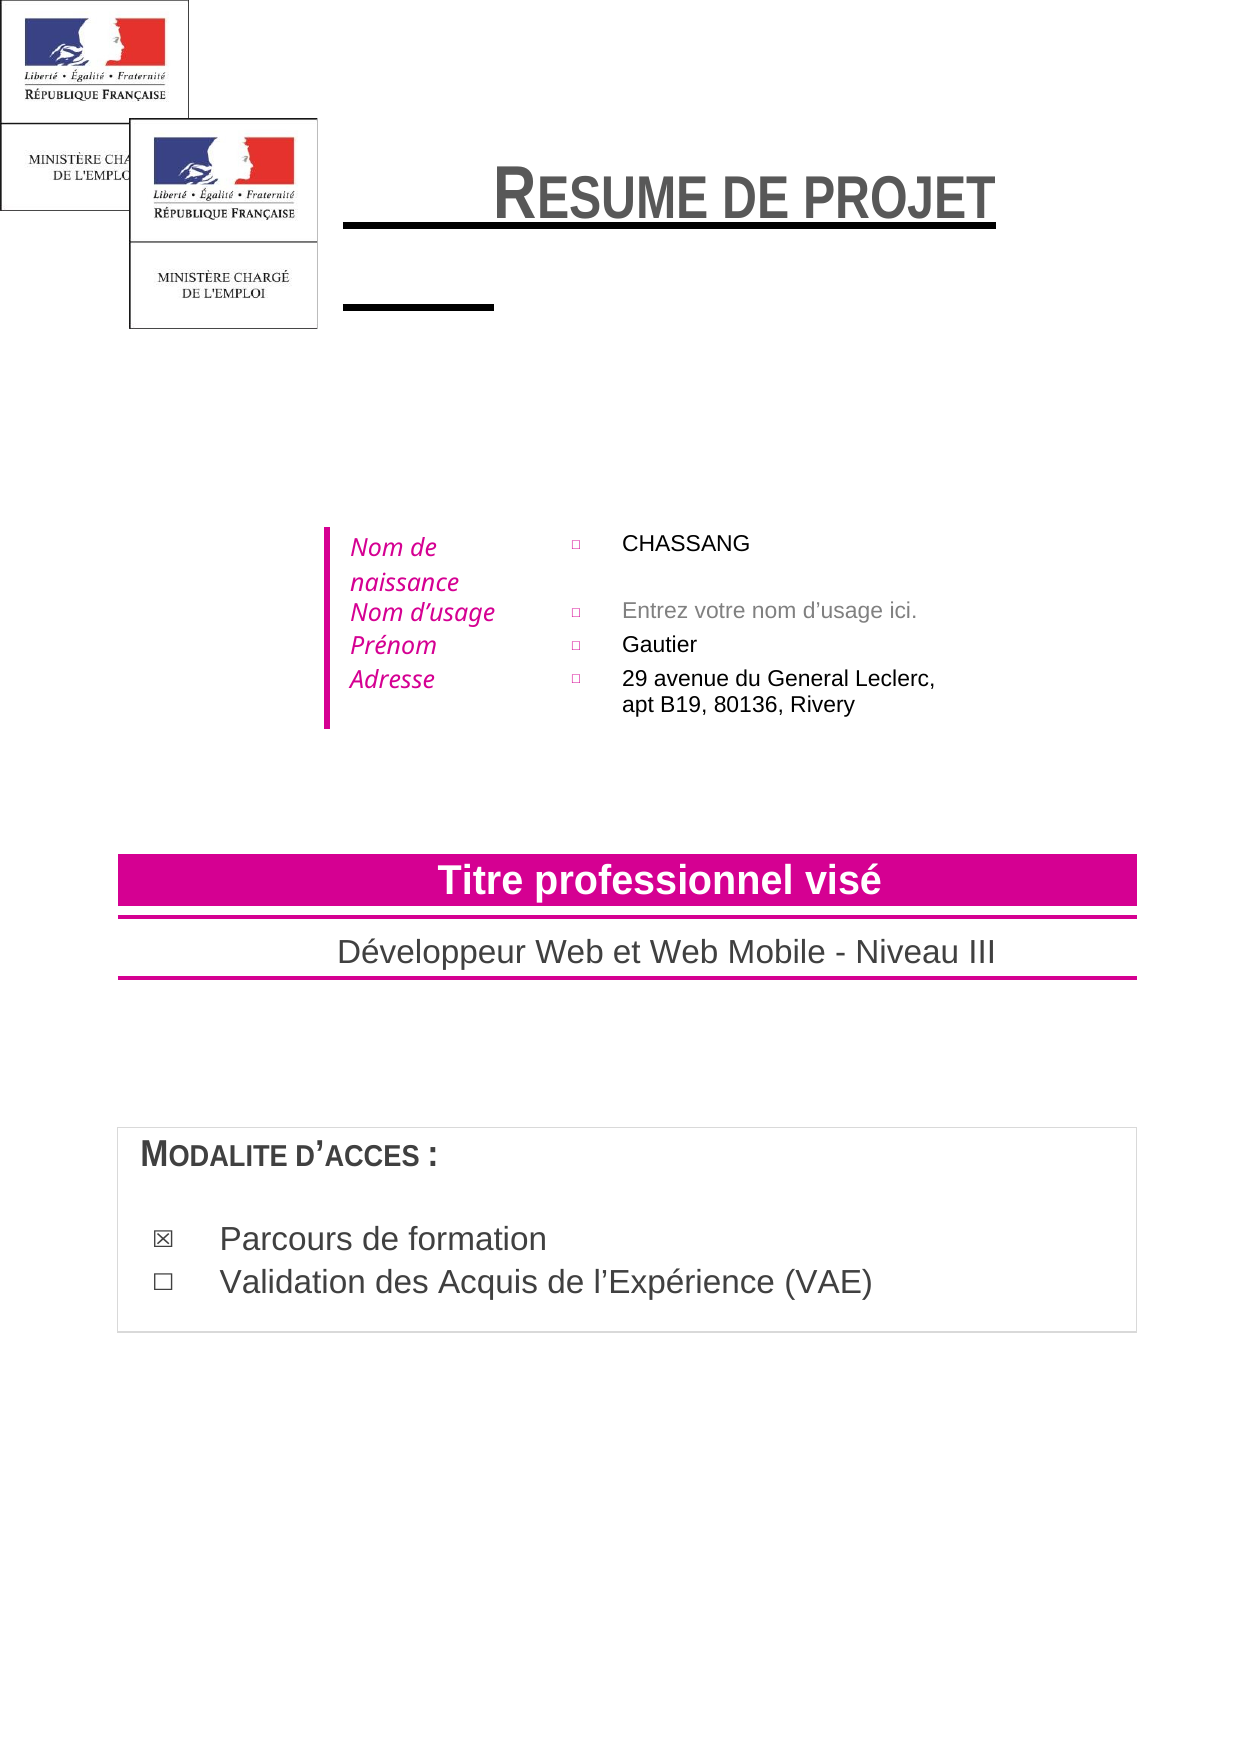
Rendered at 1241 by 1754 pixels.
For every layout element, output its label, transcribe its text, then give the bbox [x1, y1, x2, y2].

table_cell [118, 906, 196, 914]
table_cell  [550, 632, 598, 665]
table_cell [196, 980, 1137, 1127]
table_cell Développeur Web et Web Mobile - Niveau III [196, 919, 1137, 976]
table_cell Entrez votre nom d’usage ici. [598, 598, 966, 632]
table_cell [118, 980, 196, 1127]
table_cell  [550, 665, 598, 728]
table_cell Adresse [330, 665, 550, 728]
table_header Nom de naissance [330, 527, 550, 598]
table_header  [550, 527, 598, 598]
table_header [118, 854, 196, 906]
table_cell Gautier [598, 632, 966, 665]
table_cell Validation des Acquis de l’Expérience (VAE) [196, 1264, 1136, 1331]
table_header CHASSANG [598, 527, 966, 598]
table_cell Nom d’usage [330, 598, 550, 632]
table_header Titre professionnel visé [196, 854, 1137, 906]
text RESUME DE PROJET [343, 152, 1122, 317]
table_cell [118, 919, 196, 976]
table_cell Parcours de formation [196, 1200, 1136, 1264]
picture [0, 0, 318, 329]
table_cell MODALITE D’ACCES : [118, 1128, 1136, 1200]
table_cell ☐ [118, 1264, 196, 1331]
table_cell Prénom [330, 632, 550, 665]
table_cell [196, 906, 1137, 914]
table_cell  [550, 598, 598, 632]
table_cell ☒ [118, 1200, 196, 1264]
table_cell 29 avenue du General Leclerc, apt B19, 80136, Rivery [598, 665, 966, 728]
